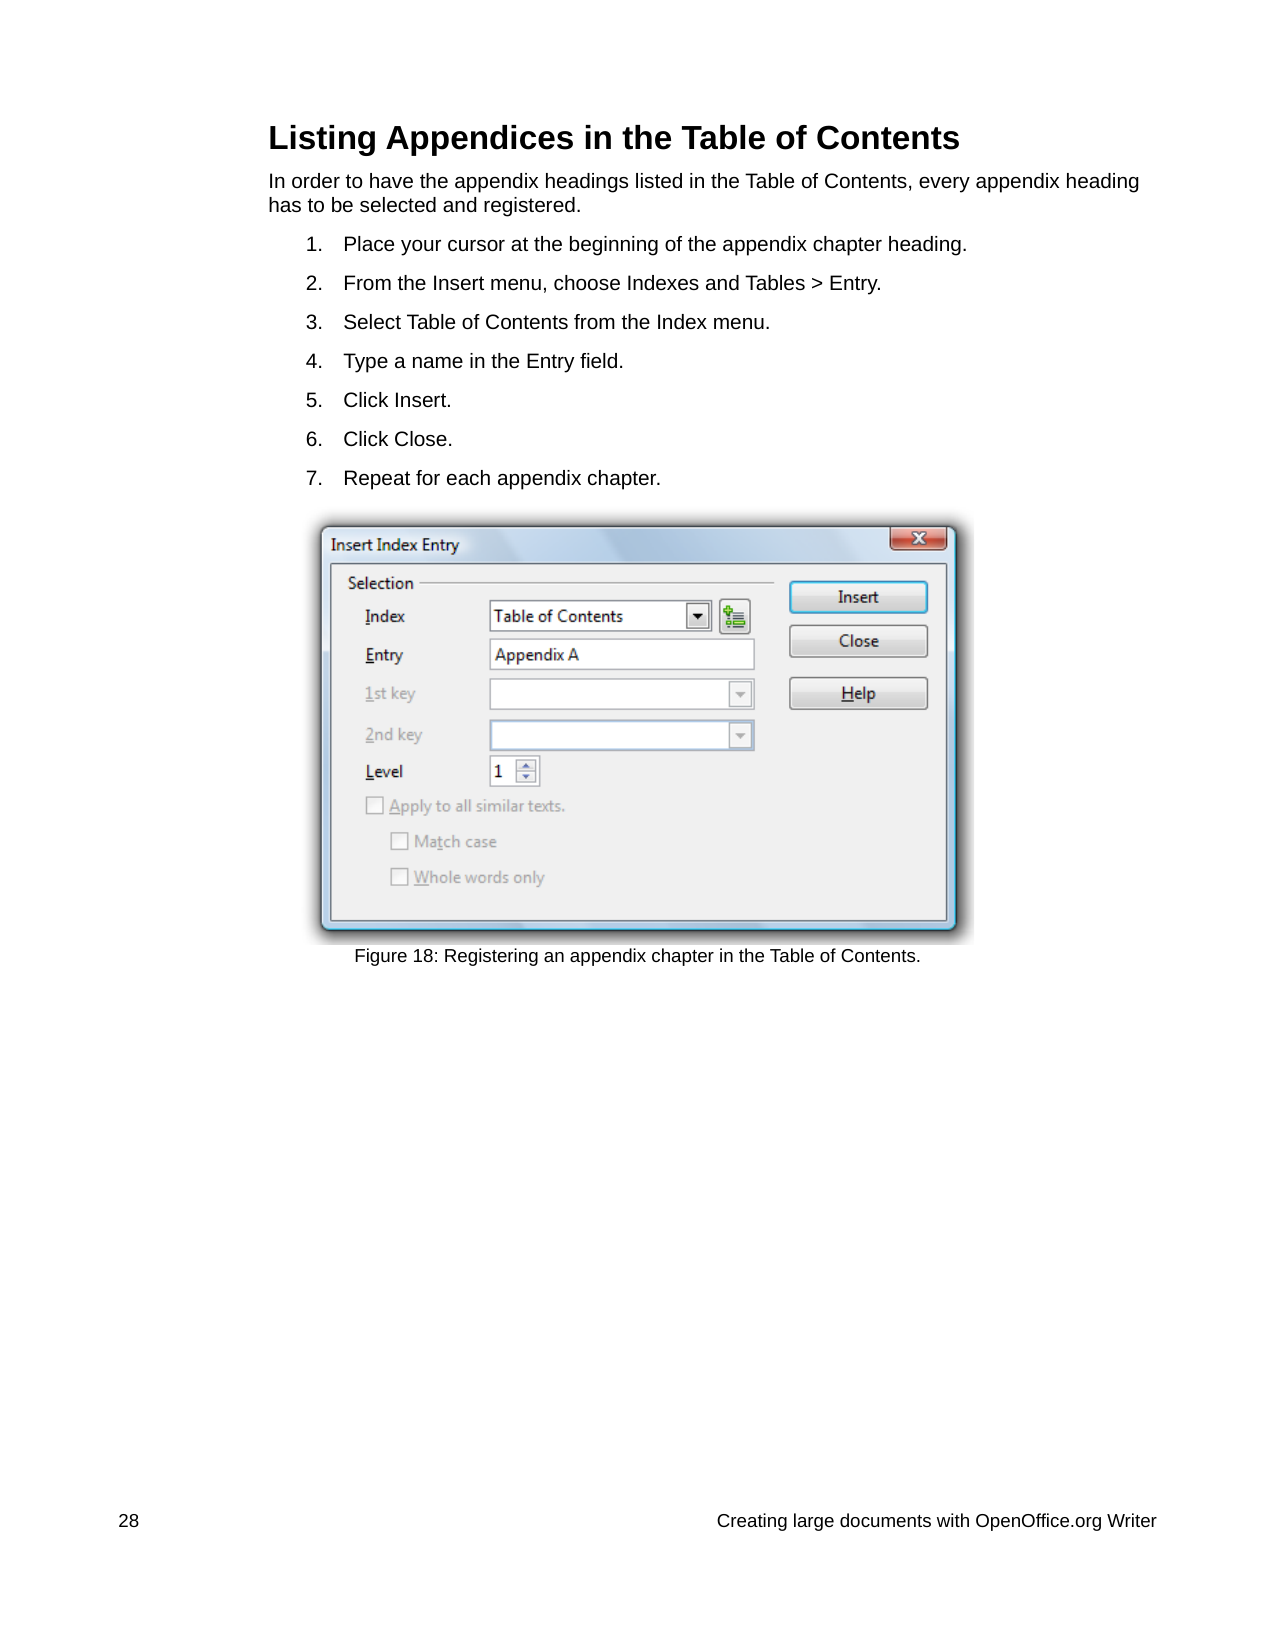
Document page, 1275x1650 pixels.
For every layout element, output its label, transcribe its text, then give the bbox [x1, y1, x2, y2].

list Type a name in the Entry field. [306, 349, 1157, 373]
subtitle Listing Appendices in the Table of Contents [268, 118, 1157, 157]
picture [300, 504, 975, 945]
text Figure 18: Registering an appendix chapter in the Table of Contents. [301, 945, 974, 966]
list Select Table of Contents from the Index menu. [306, 310, 1157, 334]
list Repeat for each appendix chapter. [306, 466, 1157, 490]
list Click Close. [306, 427, 1157, 451]
text In order to have the appendix headings listed in the Table of Contents, every appendix heading has to be selected and registered. [268, 169, 1157, 217]
list From the Insert menu, choose Indexes and Tables > Entry. [306, 271, 1157, 295]
list Place your cursor at the beginning of the appendix chapter heading. [306, 232, 1157, 256]
list Click Insert. [306, 388, 1157, 412]
